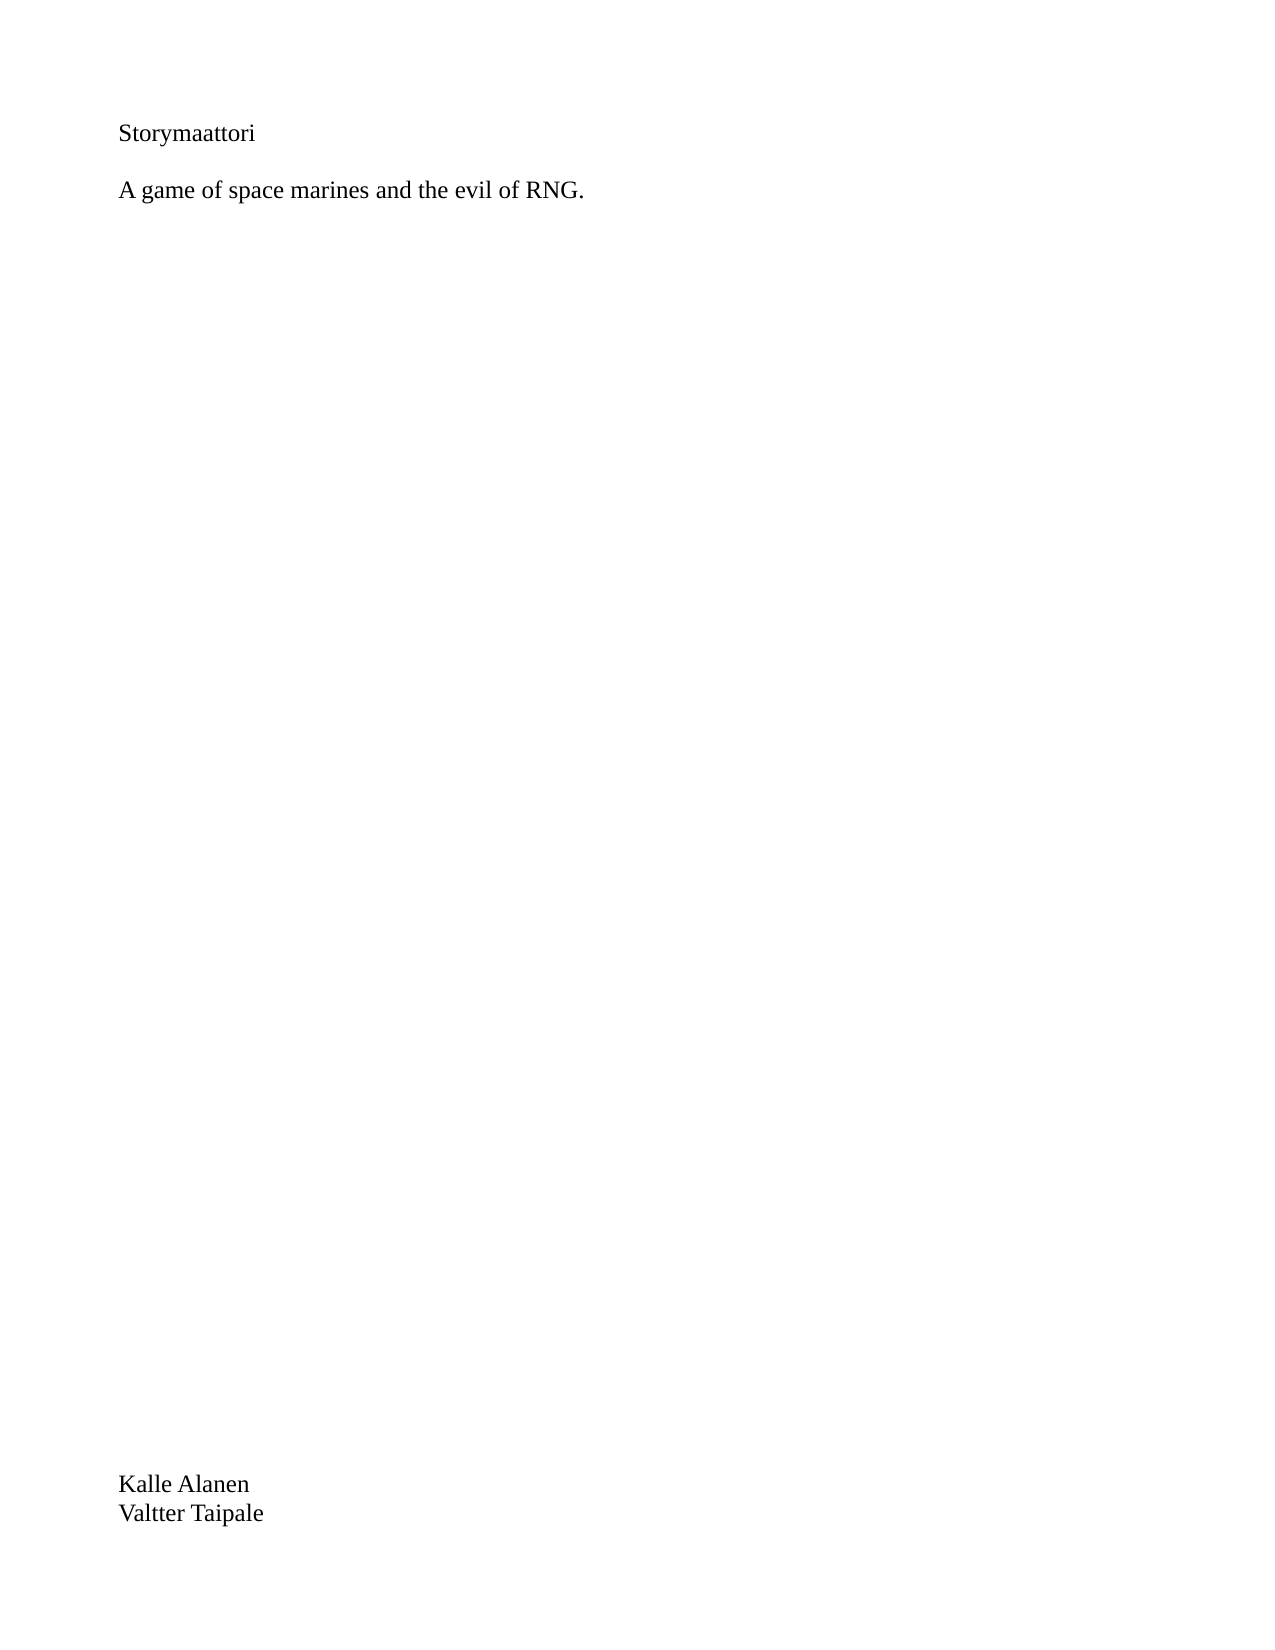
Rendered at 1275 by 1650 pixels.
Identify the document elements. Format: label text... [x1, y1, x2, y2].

text Kalle Alanen [118, 1469, 1157, 1498]
text Valtter Taipale [118, 1498, 1157, 1527]
text A game of space marines and the evil of RNG. [118, 176, 1157, 204]
text Storymaattori [118, 118, 1157, 147]
